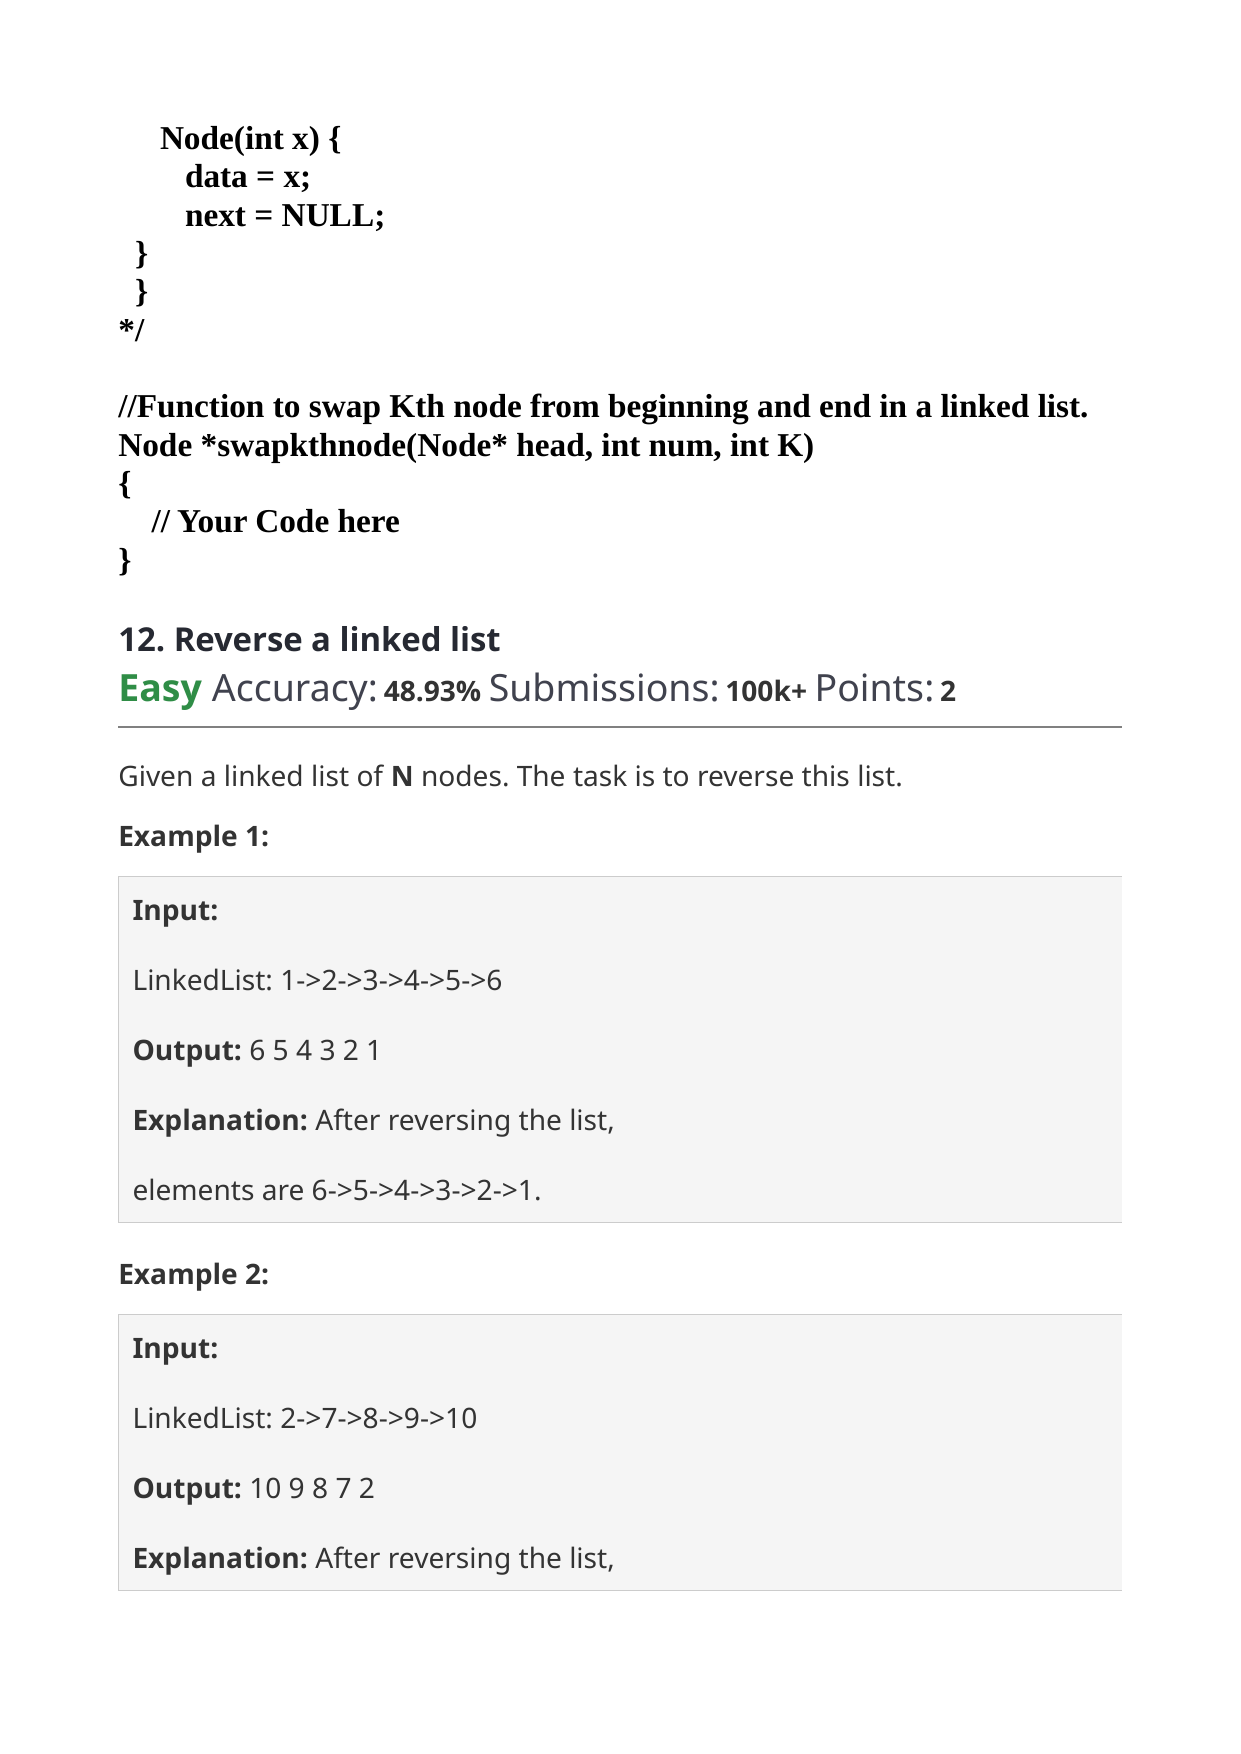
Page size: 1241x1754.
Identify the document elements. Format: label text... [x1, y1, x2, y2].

text Easy Accuracy: 48.93% Submissions: 100k+ Points: 2 [118, 661, 1099, 712]
text } [118, 271, 1122, 310]
text //Function to swap Kth node from beginning and end in a linked list. [118, 386, 1122, 425]
text Output: 10 9 8 7 2 [119, 1454, 1122, 1506]
text } [118, 233, 1122, 271]
text Node(int x) { [118, 118, 1122, 156]
text Output: 6 5 4 3 2 1 [119, 1016, 1122, 1068]
text Input: [119, 877, 1122, 928]
text next = NULL; [118, 195, 1122, 233]
text { [118, 463, 1122, 501]
text Node *swapkthnode(Node* head, int num, int K) [118, 425, 1122, 463]
text // Your Code here [118, 501, 1122, 540]
text Example 1: [118, 816, 1122, 854]
text Explanation: After reversing the list, [119, 1524, 1122, 1590]
text Explanation: After reversing the list, [119, 1086, 1122, 1138]
text Input: [119, 1315, 1122, 1366]
text LinkedList: 1->2->3->4->5->6 [119, 946, 1122, 998]
text elements are 6->5->4->3->2->1. [119, 1156, 1122, 1222]
text 12. Reverse a linked list [118, 616, 1122, 661]
text */ [118, 310, 1122, 348]
text data = x; [118, 156, 1122, 195]
text } [118, 540, 1122, 578]
text Given a linked list of N nodes. The task is to reverse this list. [118, 756, 1122, 795]
text LinkedList: 2->7->8->9->10 [119, 1384, 1122, 1436]
text Example 2: [118, 1254, 1122, 1292]
